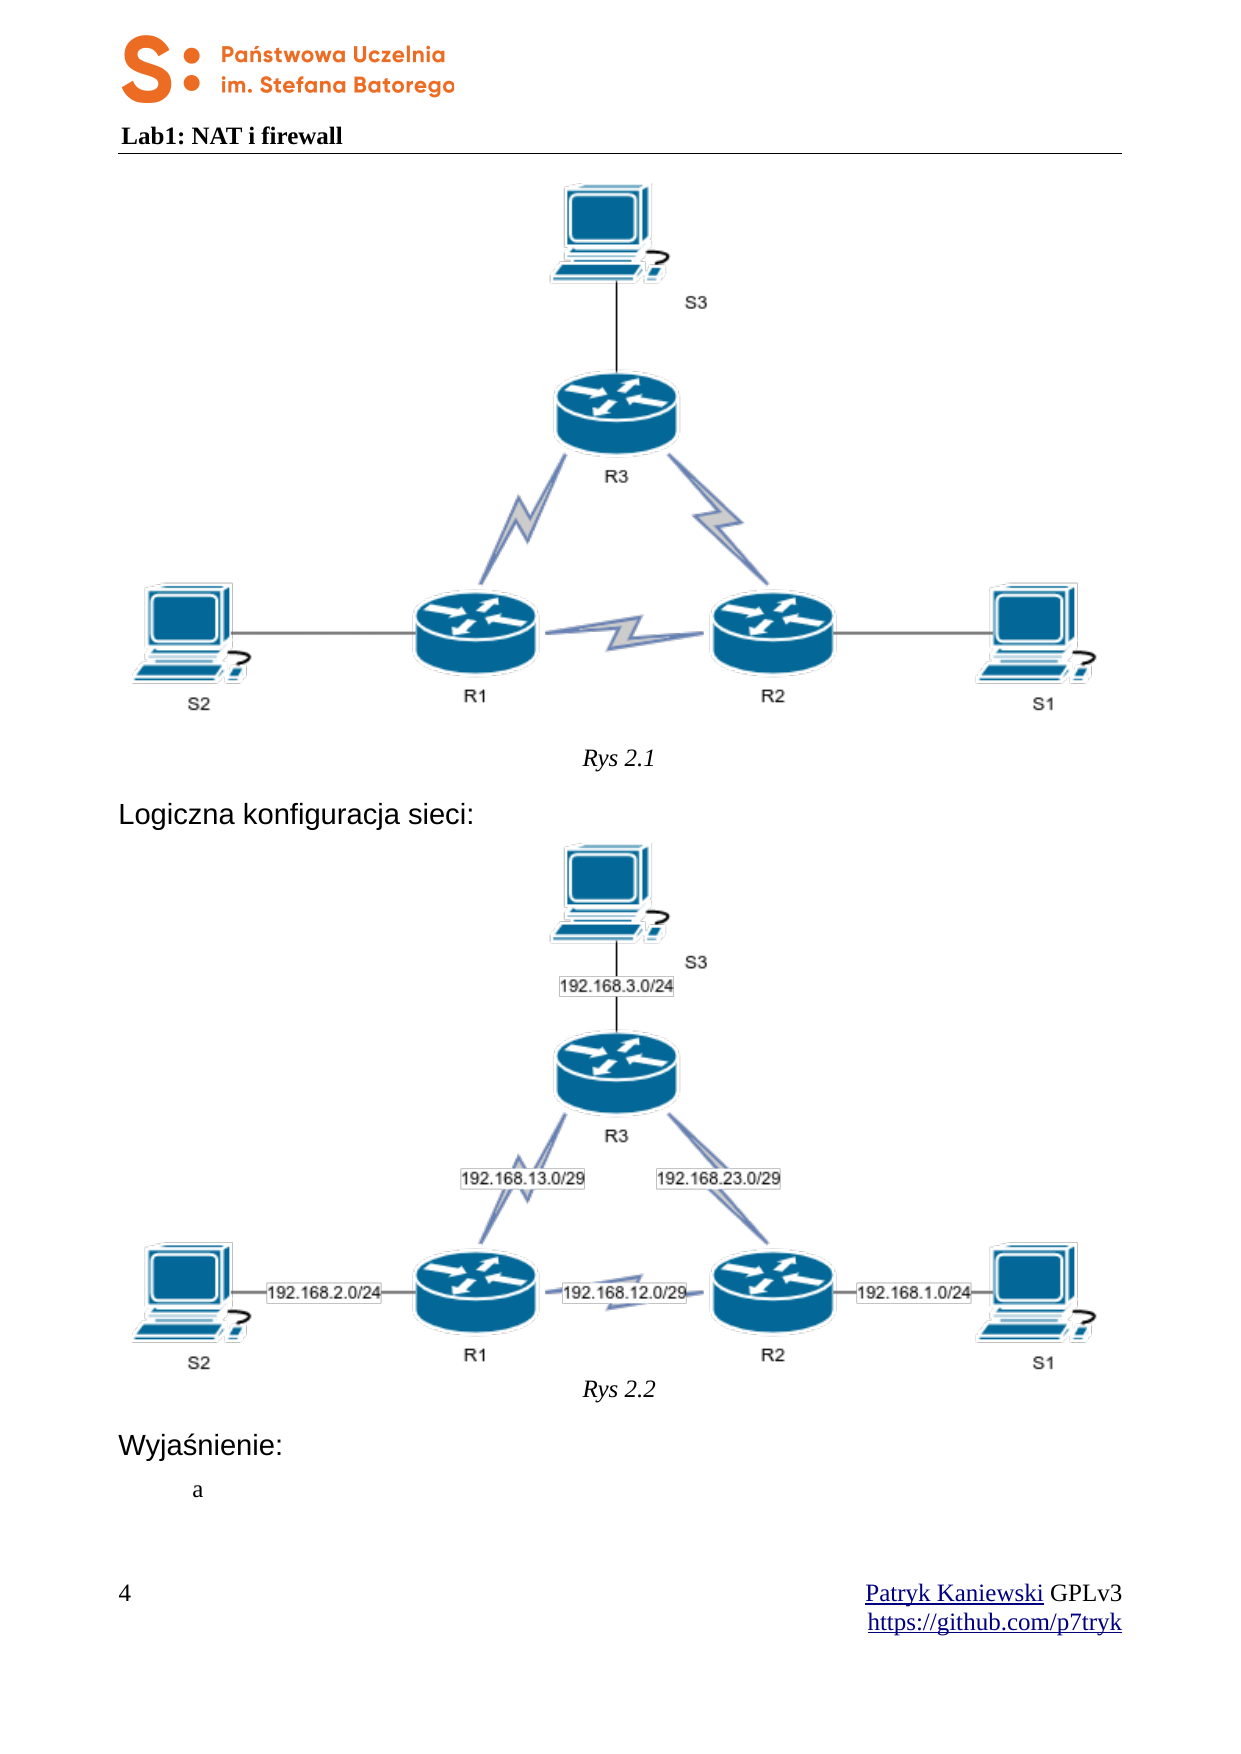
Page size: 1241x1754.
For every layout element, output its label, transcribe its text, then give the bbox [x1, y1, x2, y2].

picture [131, 183, 1109, 715]
subtitle Logiczna konfiguracja sieci: [118, 797, 1122, 830]
text a [118, 1474, 1122, 1503]
picture [121, 35, 455, 103]
text Rys 2.1 [118, 743, 1122, 772]
picture [131, 842, 1109, 1374]
subtitle Wyjaśnienie: [118, 1428, 1122, 1461]
text Rys 2.2 [118, 843, 1122, 1403]
